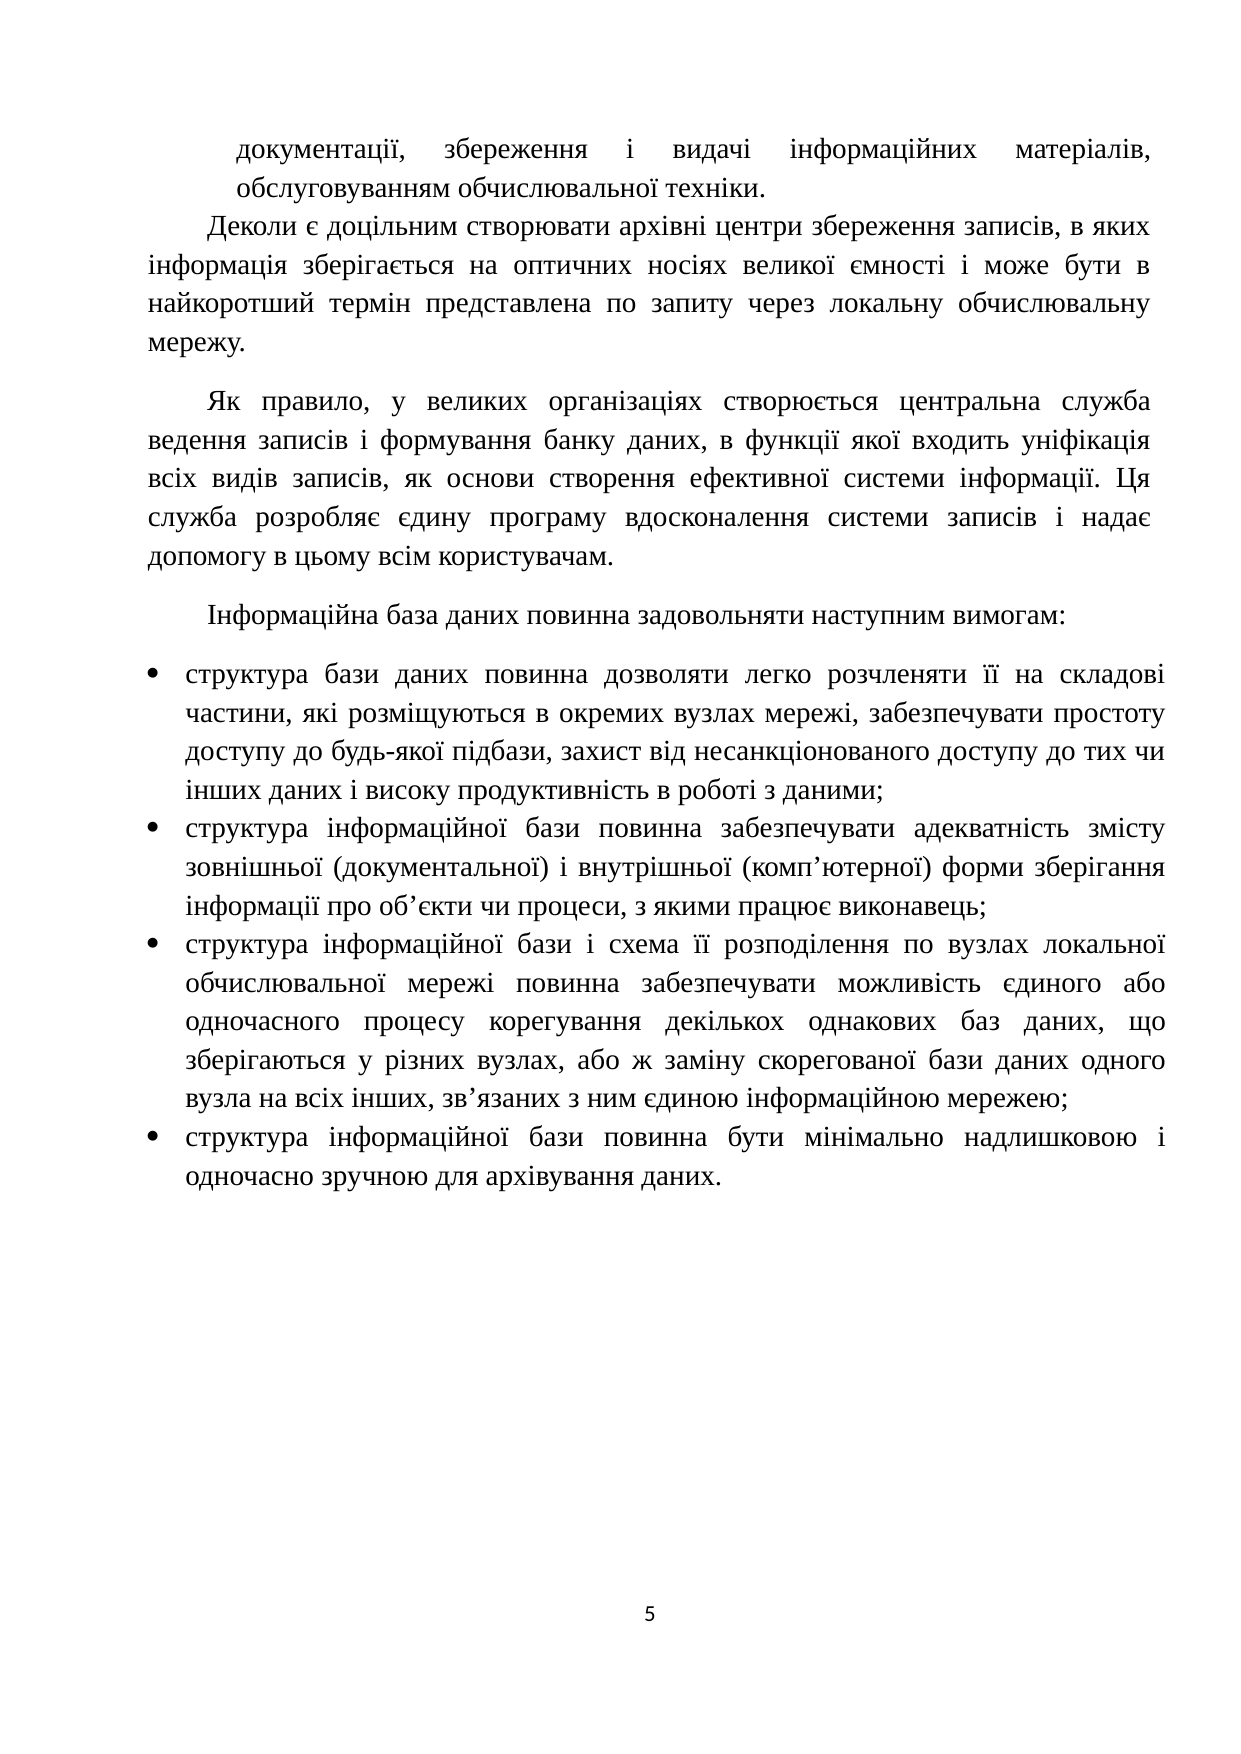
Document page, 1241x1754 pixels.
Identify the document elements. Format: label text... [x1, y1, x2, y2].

list документації, збереження і видачі інформаційних матеріалів, обслуговуванням обчислювальної техніки. [207, 131, 1152, 203]
text Як правило, у великих організаціях створюється центральна служба ведення записів і формування банку даних, в функції якої входить уніфікація всіх видів записів, як основи створення ефективної системи інформації. Ця служба розробляє єдину програму вдосконалення системи записів і надає допомогу в цьому всім користувачам. [148, 383, 1152, 571]
list структура бази даних повинна дозволяти легко розчленяти її на складові частини, які розміщуються в окремих вузлах мережі, забезпечувати простоту доступу до будь-якої підбази, захист від несанкціонованого доступу до тих чи інших даних і високу продуктивність в роботі з даними; [148, 656, 1166, 806]
list структура інформаційної бази повинна забезпечувати адекватність змісту зовнішньої (документальної) і внутрішньої (комп’ютерної) форми зберігання інформації про об’єкти чи процеси, з якими працює виконавець; [148, 811, 1166, 921]
list структура інформаційної бази і схема її розподілення по вузлах локальної обчислювальної мережі повинна забезпечувати можливість єдиного або одночасного процесу корегування декількох однакових баз даних, що зберігаються у різних вузлах, або ж заміну скорегованої бази даних одного вузла на всіх інших, зв’язаних з ним єдиною інформаційною мережею; [148, 926, 1166, 1114]
text Інформаційна база даних повинна задовольняти наступним вимогам: [148, 597, 1166, 631]
list структура інформаційної бази повинна бути мінімально надлишковою і одночасно зручною для архівування даних. [148, 1119, 1166, 1191]
text Деколи є доцільним створювати архівні центри збереження записів, в яких інформація зберігається на оптичних носіях великої ємності і може бути в найкоротший термін представлена по запиту через локальну обчислювальну мережу. [148, 208, 1152, 358]
